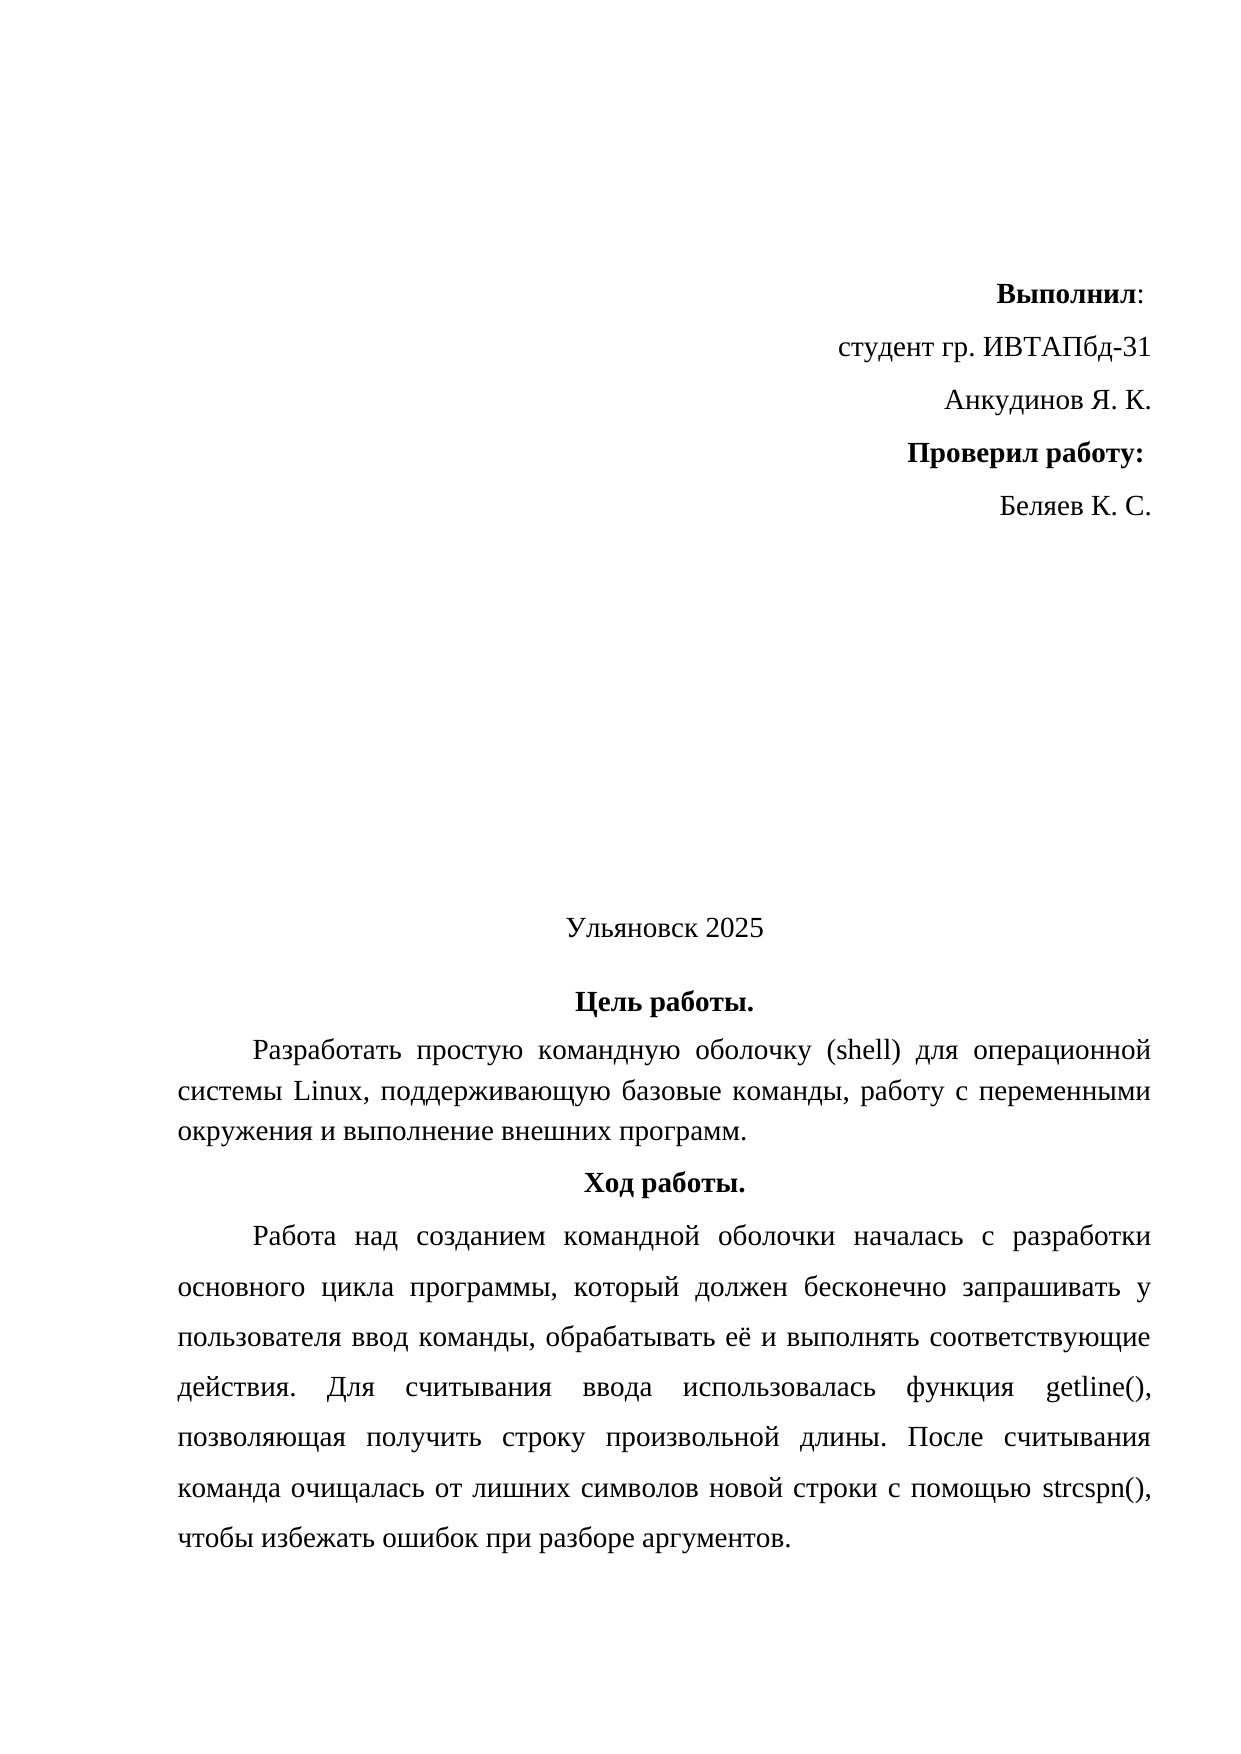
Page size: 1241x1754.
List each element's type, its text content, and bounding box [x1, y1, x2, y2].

text Беляев К. С. [177, 488, 1152, 521]
text Анкудинов Я. К. [177, 382, 1152, 416]
text Проверил работу: [177, 435, 1152, 468]
text Ход работы. [177, 1166, 1152, 1199]
text Ульяновск 2025 [177, 910, 1152, 944]
text студент гр. ИВТАПбд-31 [177, 329, 1152, 363]
text Выполнил: [177, 277, 1152, 310]
text Работа над созданием командной оболочки началась с разработки основного цикла программы, который должен бесконечно запрашивать у пользователя ввод команды, обрабатывать её и выполнять соответствующие действия. Для считывания ввода использовалась функция getline(), позволяющая получить строку произвольной длины. После считывания команда очищалась от лишних символов новой строки с помощью strcspn(), чтобы избежать ошибок при разборе аргументов. [177, 1218, 1152, 1554]
text Разработать простую командную оболочку (shell) для операционной системы Linux, поддерживающую базовые команды, работу с переменными окружения и выполнение внешних программ. [177, 1032, 1152, 1146]
subtitle Цель работы. [177, 984, 1152, 1017]
